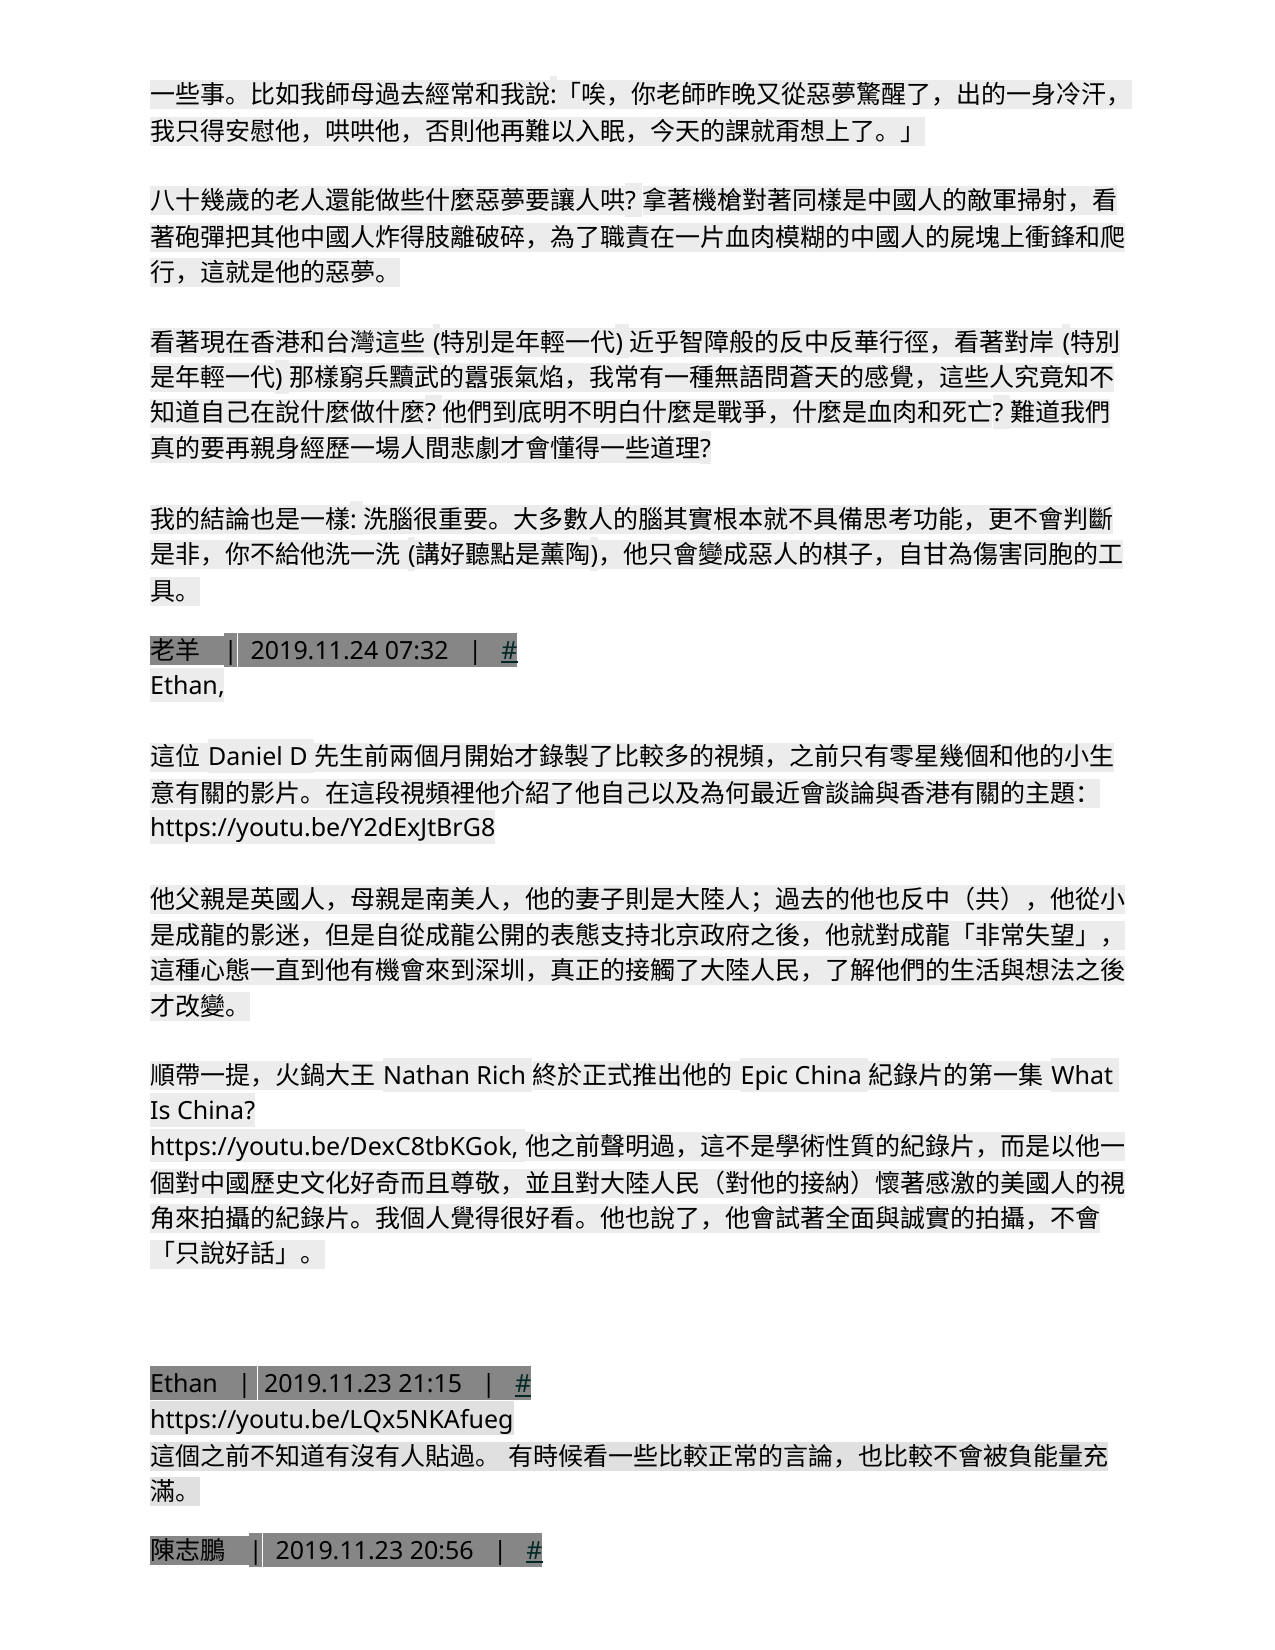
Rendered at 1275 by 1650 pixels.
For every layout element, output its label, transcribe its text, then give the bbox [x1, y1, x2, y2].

text Ethan | 2019.11.23 21:15 | # [150, 1364, 1125, 1400]
text 過去練武術，我的先師吳國忠參與過國共內戰，是國民黨軍人，不是那種擺官架子的，而是拿著機關槍手榴彈在前線對著共產黨敵軍掃射，整天與模糊血肉為伍的軍人。隨國民黨來台後，我老師又成了俗稱”水鬼”的蛙人隊隊長，帶隊突襲對岸 47 次，專門執行秘密任務，還曾把對岸的水鬼徒手活捉回台灣。一身本事、戰功彪炳，是中華民國革命軍雜誌第一期 (1955 年前後) 的封面人物，並獲蔣介石召見。 我跟著我老師練習太極拳十多年那段日子，因為電腦技術還行，很長一段時間負責各種其他師兄弟無緣觸及的事務，包括校對和輸入他的大量自傳手稿，拍攝剪接各種他的演講和武術視頻，經常就在他家出沒，與老師的兒孫打成一片。由於我不是練武的料，老師對我並不像對徒弟，反倒像對自己晚輩一樣，常會講一些私事，甚至吐吐苦水。十多年來，每週兩三天的相處，我對其人其事瞭解甚深。 我要說的是，即便像我老師這樣真刀真槍與共產黨軍隊搏命的一個人，也從來沒有一秒鐘表示過對中國或大陸同胞的恨或反感，與之相反的是一種無時無刻對”家”的渴慕和情感。國共關係緩解、兩岸開放後，我老師頻頻回到溫州的故鄉探親，並把在台灣工作或教學的所得在當地造橋鋪路修祠堂 (當時大陸還很窮)。有一年我跟著一起去，從上海一路走遍浙江省來到溫州，那是我第一次到內地，到那個過去只能從歷史課本上想像的中國大陸。 這些事，如今想來仍是感慨萬千。我老師已在前幾年過逝，但我仍經常想起十幾年來他的一些事。比如我師母過去經常和我說:「唉，你老師昨晚又從惡夢驚醒了，出的一身冷汗，我只得安慰他，哄哄他，否則他再難以入眠，今天的課就甭想上了。」 八十幾歲的老人還能做些什麼惡夢要讓人哄? 拿著機槍對著同樣是中國人的敵軍掃射，看著砲彈把其他中國人炸得肢離破碎，為了職責在一片血肉模糊的中國人的屍塊上衝鋒和爬行，這就是他的惡夢。 看著現在香港和台灣這些 (特別是年輕一代) 近乎智障般的反中反華行徑，看著對岸 (特別是年輕一代) 那樣窮兵黷武的囂張氣焰，我常有一種無語問蒼天的感覺，這些人究竟知不知道自己在說什麼做什麼? 他們到底明不明白什麼是戰爭，什麼是血肉和死亡? 難道我們真的要再親身經歷一場人間悲劇才會懂得一些道理? 我的結論也是一樣: 洗腦很重要。大多數人的腦其實根本就不具備思考功能，更不會判斷是非，你不給他洗一洗 (講好聽點是薰陶)，他只會變成惡人的棋子，自甘為傷害同胞的工具。 [150, 75, 1125, 606]
text 老羊 | 2019.11.24 07:32 | # [150, 631, 1125, 667]
text Ethan, 這位 Daniel D 先生前兩個月開始才錄製了比較多的視頻，之前只有零星幾個和他的小生意有關的影片。在這段視頻裡他介紹了他自己以及為何最近會談論與香港有關的主題：https://youtu.be/Y2dExJtBrG8 他父親是英國人，母親是南美人，他的妻子則是大陸人；過去的他也反中（共），他從小是成龍的影迷，但是自從成龍公開的表態支持北京政府之後，他就對成龍「非常失望」，這種心態一直到他有機會來到深圳，真正的接觸了大陸人民，了解他們的生活與想法之後才改變。 順帶一提，火鍋大王 Nathan Rich 終於正式推出他的 Epic China 紀錄片的第一集 What Is China? https://youtu.be/DexC8tbKGok, 他之前聲明過，這不是學術性質的紀錄片，而是以他一個對中國歷史文化好奇而且尊敬，並且對大陸人民（對他的接納）懷著感激的美國人的視角來拍攝的紀錄片。我個人覺得很好看。他也說了，他會試著全面與誠實的拍攝，不會「只說好話」。 [150, 667, 1125, 1339]
text https://youtu.be/LQx5NKAfueg 這個之前不知道有沒有人貼過。 有時候看一些比較正常的言論，也比較不會被負能量充滿。 [150, 1400, 1125, 1506]
text 陳志鵬 | 2019.11.23 20:56 | # [150, 1531, 1125, 1567]
